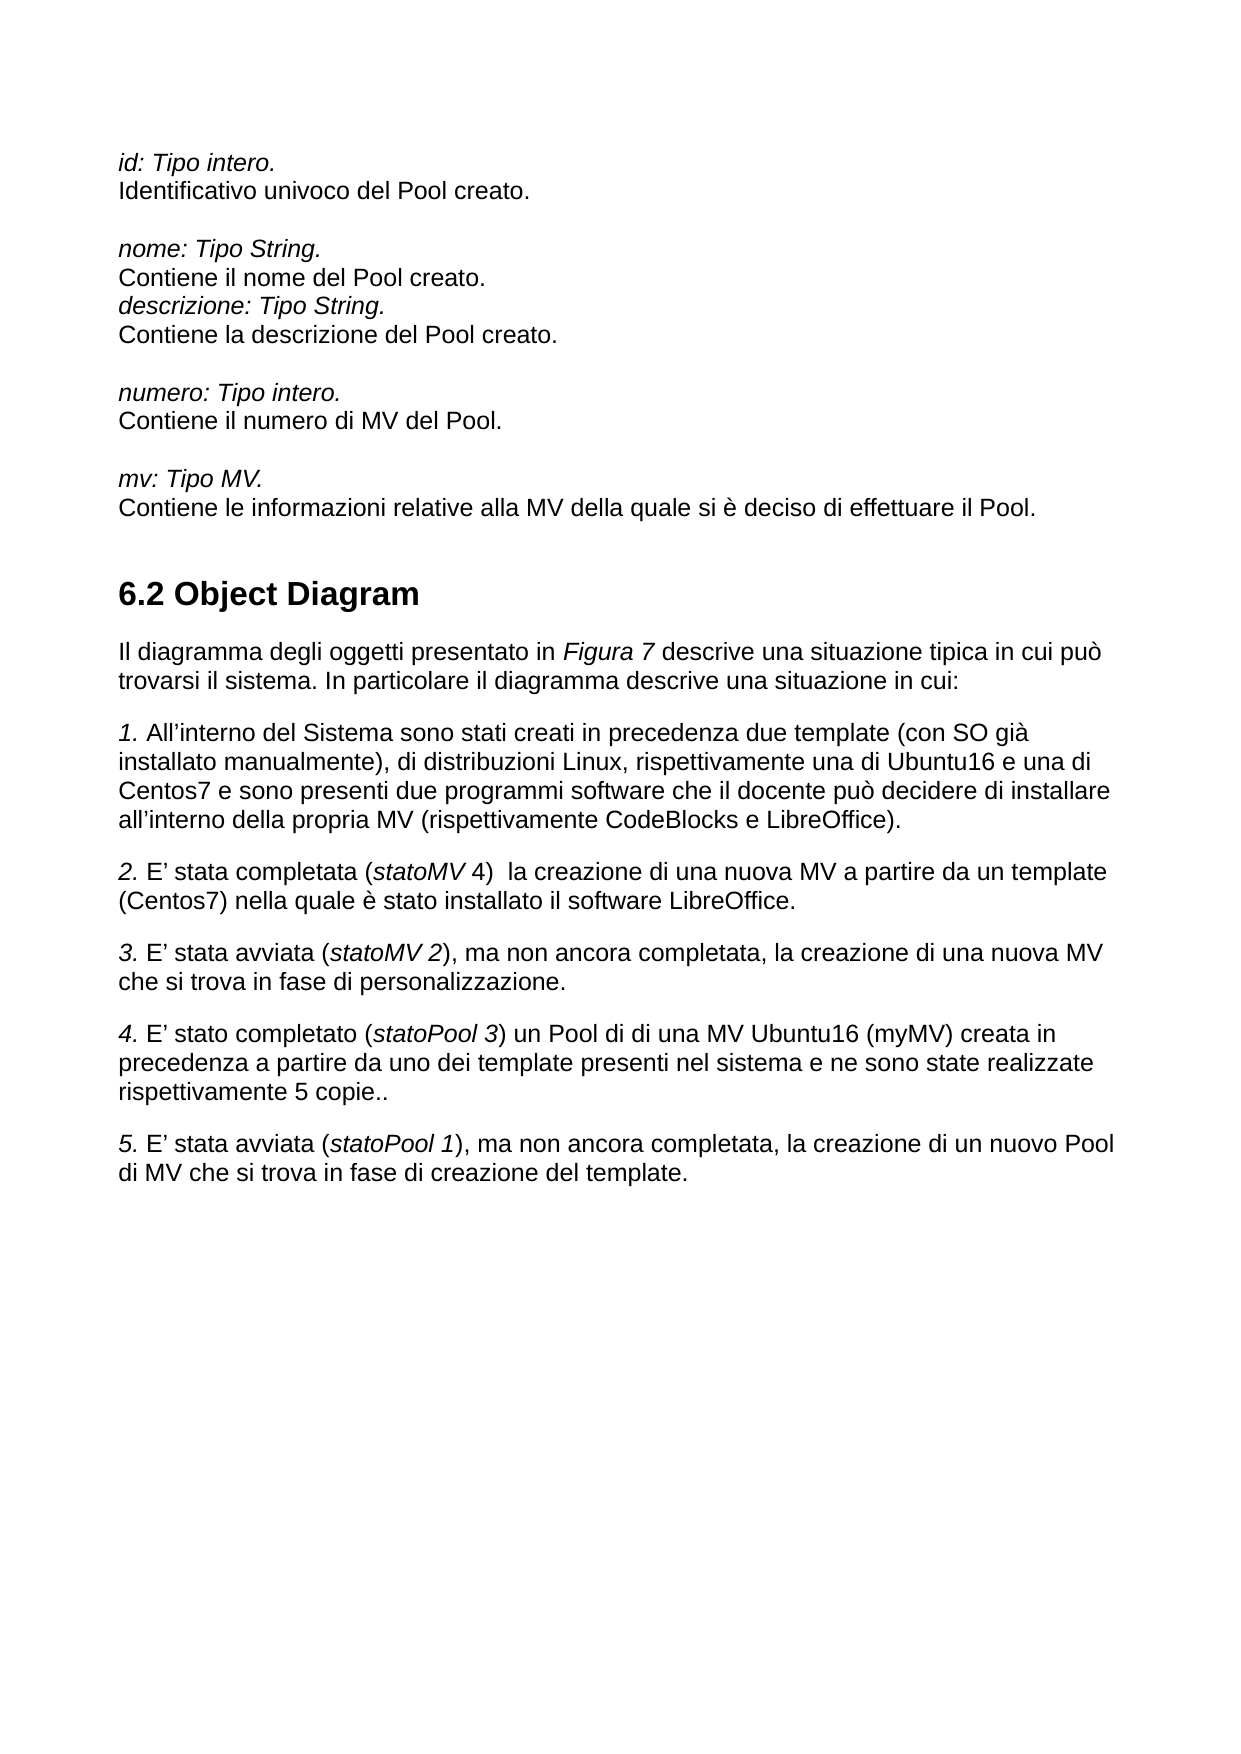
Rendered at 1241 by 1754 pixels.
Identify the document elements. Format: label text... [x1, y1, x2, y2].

text nome: Tipo String. [118, 234, 1122, 263]
text 3. E’ stata avviata (statoMV 2), ma non ancora completata, la creazione di una nuova MV che si trova in fase di personalizzazione. [118, 938, 1122, 996]
text 2. E’ stata completata (statoMV 4) la creazione di una nuova MV a partire da un template (Centos7) nella quale è stato installato il software LibreOffice. [118, 857, 1122, 914]
text 6.2 Object Diagram [118, 574, 1122, 612]
text 1. All’interno del Sistema sono stati creati in precedenza due template (con SO già installato manualmente), di distribuzioni Linux, rispettivamente una di Ubuntu16 e una di Centos7 e sono presenti due programmi software che il docente può decidere di installare all’interno della propria MV (rispettivamente CodeBlocks e LibreOffice). [118, 718, 1122, 833]
text Il diagramma degli oggetti presentato in Figura 7 descrive una situazione tipica in cui può trovarsi il sistema. In particolare il diagramma descrive una situazione in cui: [118, 637, 1122, 695]
text descrizione: Tipo String. [118, 291, 1122, 320]
text Contiene la descrizione del Pool creato. [118, 320, 1122, 349]
text 5. E’ stata avviata (statoPool 1), ma non ancora completata, la creazione di un nuovo Pool di MV che si trova in fase di creazione del template. [118, 1129, 1122, 1187]
text numero: Tipo intero. [118, 378, 1122, 406]
text id: Tipo intero. [118, 148, 1122, 176]
text Contiene il numero di MV del Pool. [118, 406, 1122, 435]
text Contiene le informazioni relative alla MV della quale si è deciso di effettuare il Pool. [118, 493, 1122, 521]
text mv: Tipo MV. [118, 464, 1122, 493]
text Identificativo univoco del Pool creato. [118, 176, 1122, 205]
text Contiene il nome del Pool creato. [118, 263, 1122, 291]
text 4. E’ stato completato (statoPool 3) un Pool di di una MV Ubuntu16 (myMV) creata in precedenza a partire da uno dei template presenti nel sistema e ne sono state realizzate rispettivamente 5 copie.. [118, 1019, 1122, 1106]
